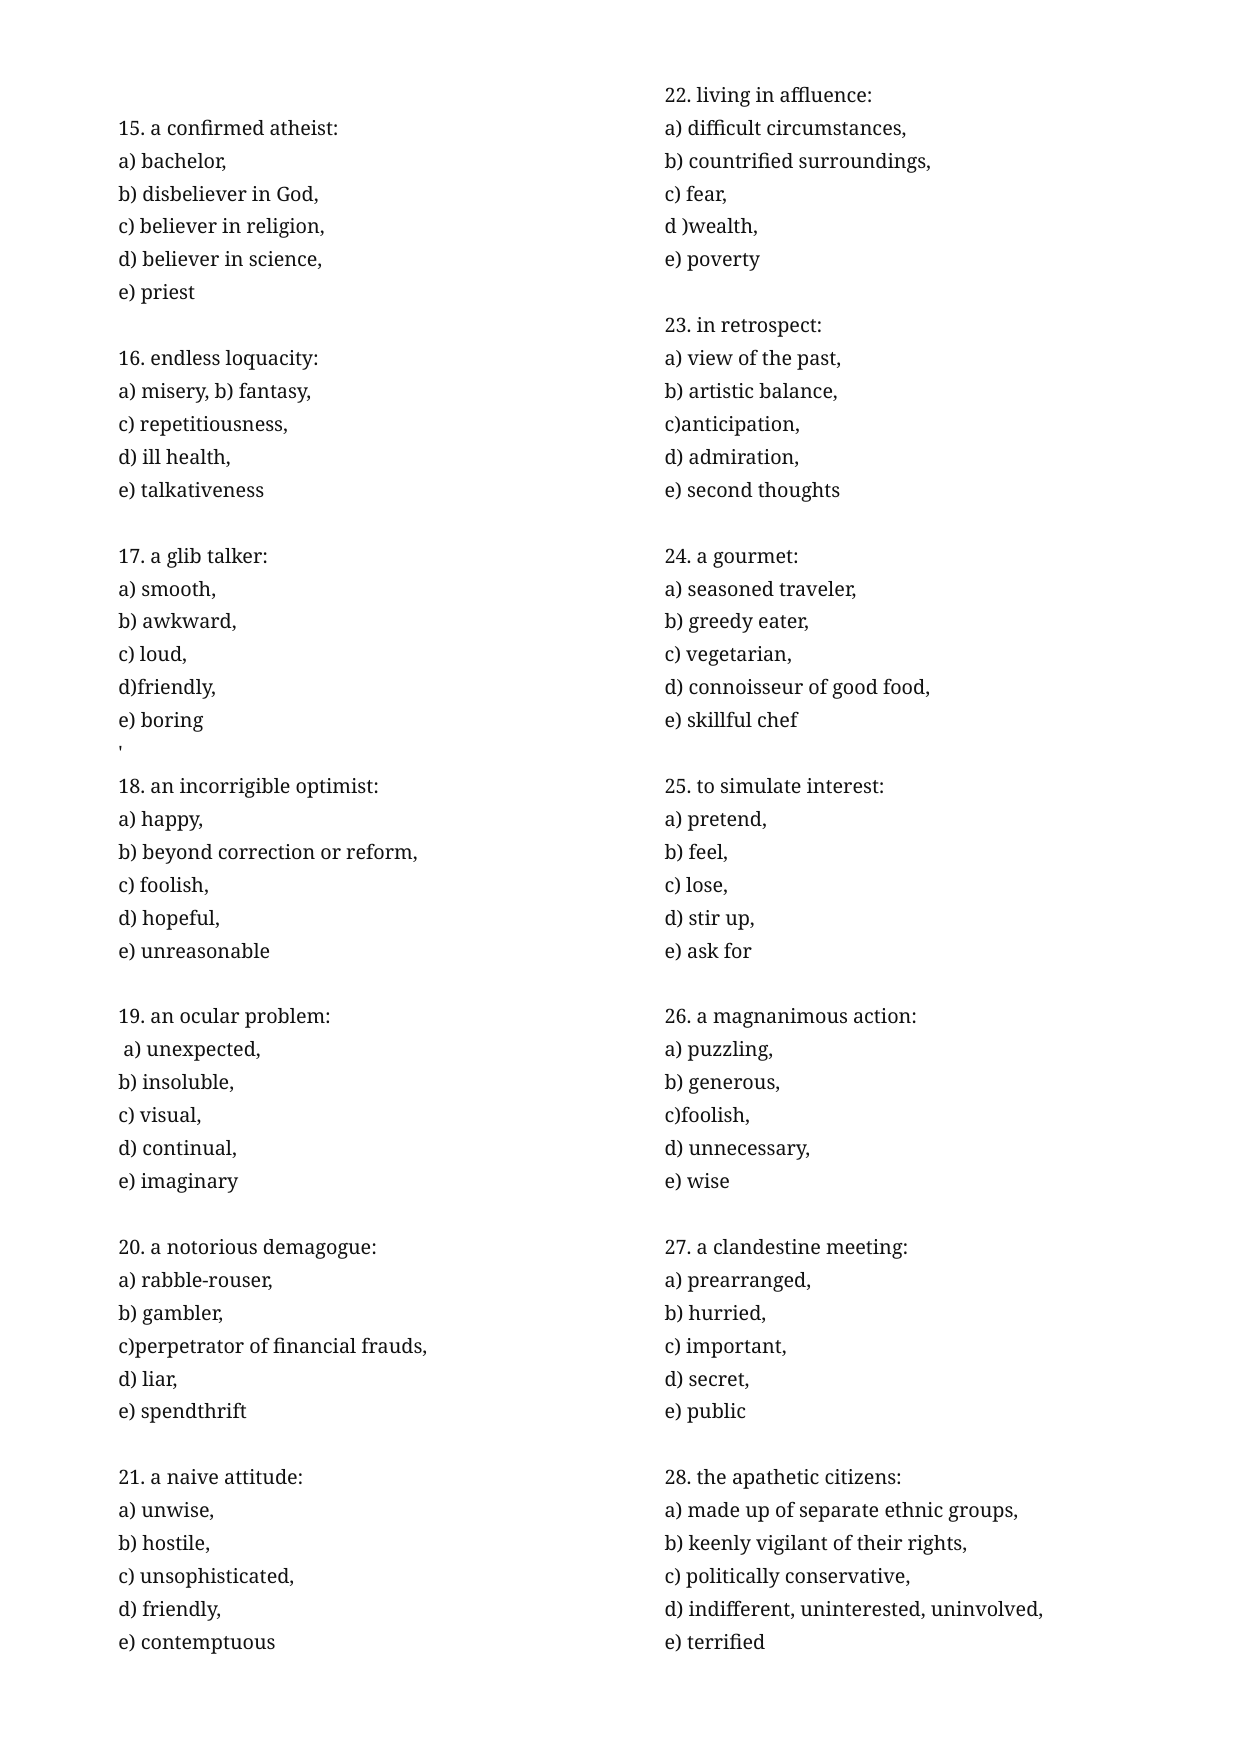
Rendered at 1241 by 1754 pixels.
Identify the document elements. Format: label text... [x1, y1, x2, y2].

text d) believer in science, [118, 246, 664, 273]
text b) hostile, [118, 1529, 664, 1556]
text d) admiration, [664, 443, 1211, 470]
text b) beyond correction or reform, [118, 838, 664, 865]
text 17. a glib talker: [118, 542, 664, 569]
text a) difficult circumstances, [664, 114, 1211, 141]
text a) made up of separate ethnic groups, [664, 1496, 1211, 1523]
text b) awkward, [118, 608, 664, 635]
text b) greedy eater, [664, 608, 1211, 635]
text c) foolish, [118, 871, 664, 898]
text e) talkativeness [118, 476, 664, 503]
text b) insoluble, [118, 1068, 664, 1096]
text e) spendthrift [118, 1398, 664, 1425]
text b) generous, [664, 1068, 1211, 1096]
text a) unexpected, [118, 1036, 664, 1063]
text e) poverty [664, 246, 1211, 273]
text c) important, [664, 1332, 1211, 1359]
text d) continual, [118, 1134, 664, 1161]
text a) happy, [118, 805, 664, 832]
text e) imaginary [118, 1167, 664, 1194]
text d) secret, [664, 1365, 1211, 1392]
text d) ill health, [118, 443, 664, 470]
text a) misery, b) fantasy, [118, 377, 664, 404]
text b) hurried, [664, 1299, 1211, 1326]
text d) liar, [118, 1365, 664, 1392]
text 25. to simulate interest: [664, 772, 1211, 799]
text c) repetitiousness, [118, 410, 664, 437]
text e) unreasonable [118, 937, 664, 964]
text c)anticipation, [664, 410, 1211, 437]
text d )wealth, [664, 213, 1211, 240]
text c) loud, [118, 641, 664, 668]
text 24. a gourmet: [664, 542, 1211, 569]
text 20. a notorious demagogue: [118, 1233, 664, 1260]
text e) terrified [664, 1628, 1211, 1655]
text c) lose, [664, 871, 1211, 898]
text ' [118, 739, 664, 766]
text c) unsophisticated, [118, 1562, 664, 1589]
text 23. in retrospect: [664, 311, 1211, 338]
text a) rabble-rouser, [118, 1266, 664, 1293]
text a) view of the past, [664, 344, 1211, 371]
text b) keenly vigilant of their rights, [664, 1529, 1211, 1556]
text 16. endless loquacity: [118, 344, 664, 371]
text 21. a naive attitude: [118, 1463, 664, 1491]
text d)friendly, [118, 673, 664, 701]
text b) artistic balance, [664, 377, 1211, 404]
text e) contemptuous [118, 1628, 664, 1655]
text 19. an ocular problem: [118, 1003, 664, 1030]
text a) unwise, [118, 1496, 664, 1523]
text a) seasoned traveler, [664, 575, 1211, 602]
text e) ask for [664, 937, 1211, 964]
text c) politically conservative, [664, 1562, 1211, 1589]
text a) smooth, [118, 575, 664, 602]
text e) public [664, 1398, 1211, 1425]
text e) skillful chef [664, 706, 1211, 733]
text 28. the apathetic citizens: [664, 1463, 1211, 1491]
text e) wise [664, 1167, 1211, 1194]
text e) priest [118, 278, 664, 306]
text a) puzzling, [664, 1036, 1211, 1063]
text 27. a clandestine meeting: [664, 1233, 1211, 1260]
text a) prearranged, [664, 1266, 1211, 1293]
text c) believer in religion, [118, 213, 664, 240]
text d) hopeful, [118, 904, 664, 931]
text b) gambler, [118, 1299, 664, 1326]
text c) vegetarian, [664, 641, 1211, 668]
text a) bachelor, [118, 147, 664, 174]
text d) friendly, [118, 1595, 664, 1622]
text c) visual, [118, 1101, 664, 1128]
text 26. a magnanimous action: [664, 1003, 1211, 1030]
text 15. a confirmed atheist: [118, 114, 664, 141]
text b) countrified surroundings, [664, 147, 1211, 174]
text 18. an incorrigible optimist: [118, 772, 664, 799]
text d) indifferent, uninterested, uninvolved, [664, 1595, 1211, 1622]
text e) boring [118, 706, 664, 733]
text e) second thoughts [664, 476, 1211, 503]
text 22. living in affluence: [664, 81, 1211, 108]
text b) feel, [664, 838, 1211, 865]
text a) pretend, [664, 805, 1211, 832]
text c)perpetrator of financial frauds, [118, 1332, 664, 1359]
text c)foolish, [664, 1101, 1211, 1128]
text d) connoisseur of good food, [664, 673, 1211, 701]
text b) disbeliever in God, [118, 180, 664, 207]
text c) fear, [664, 180, 1211, 207]
text d) stir up, [664, 904, 1211, 931]
text d) unnecessary, [664, 1134, 1211, 1161]
